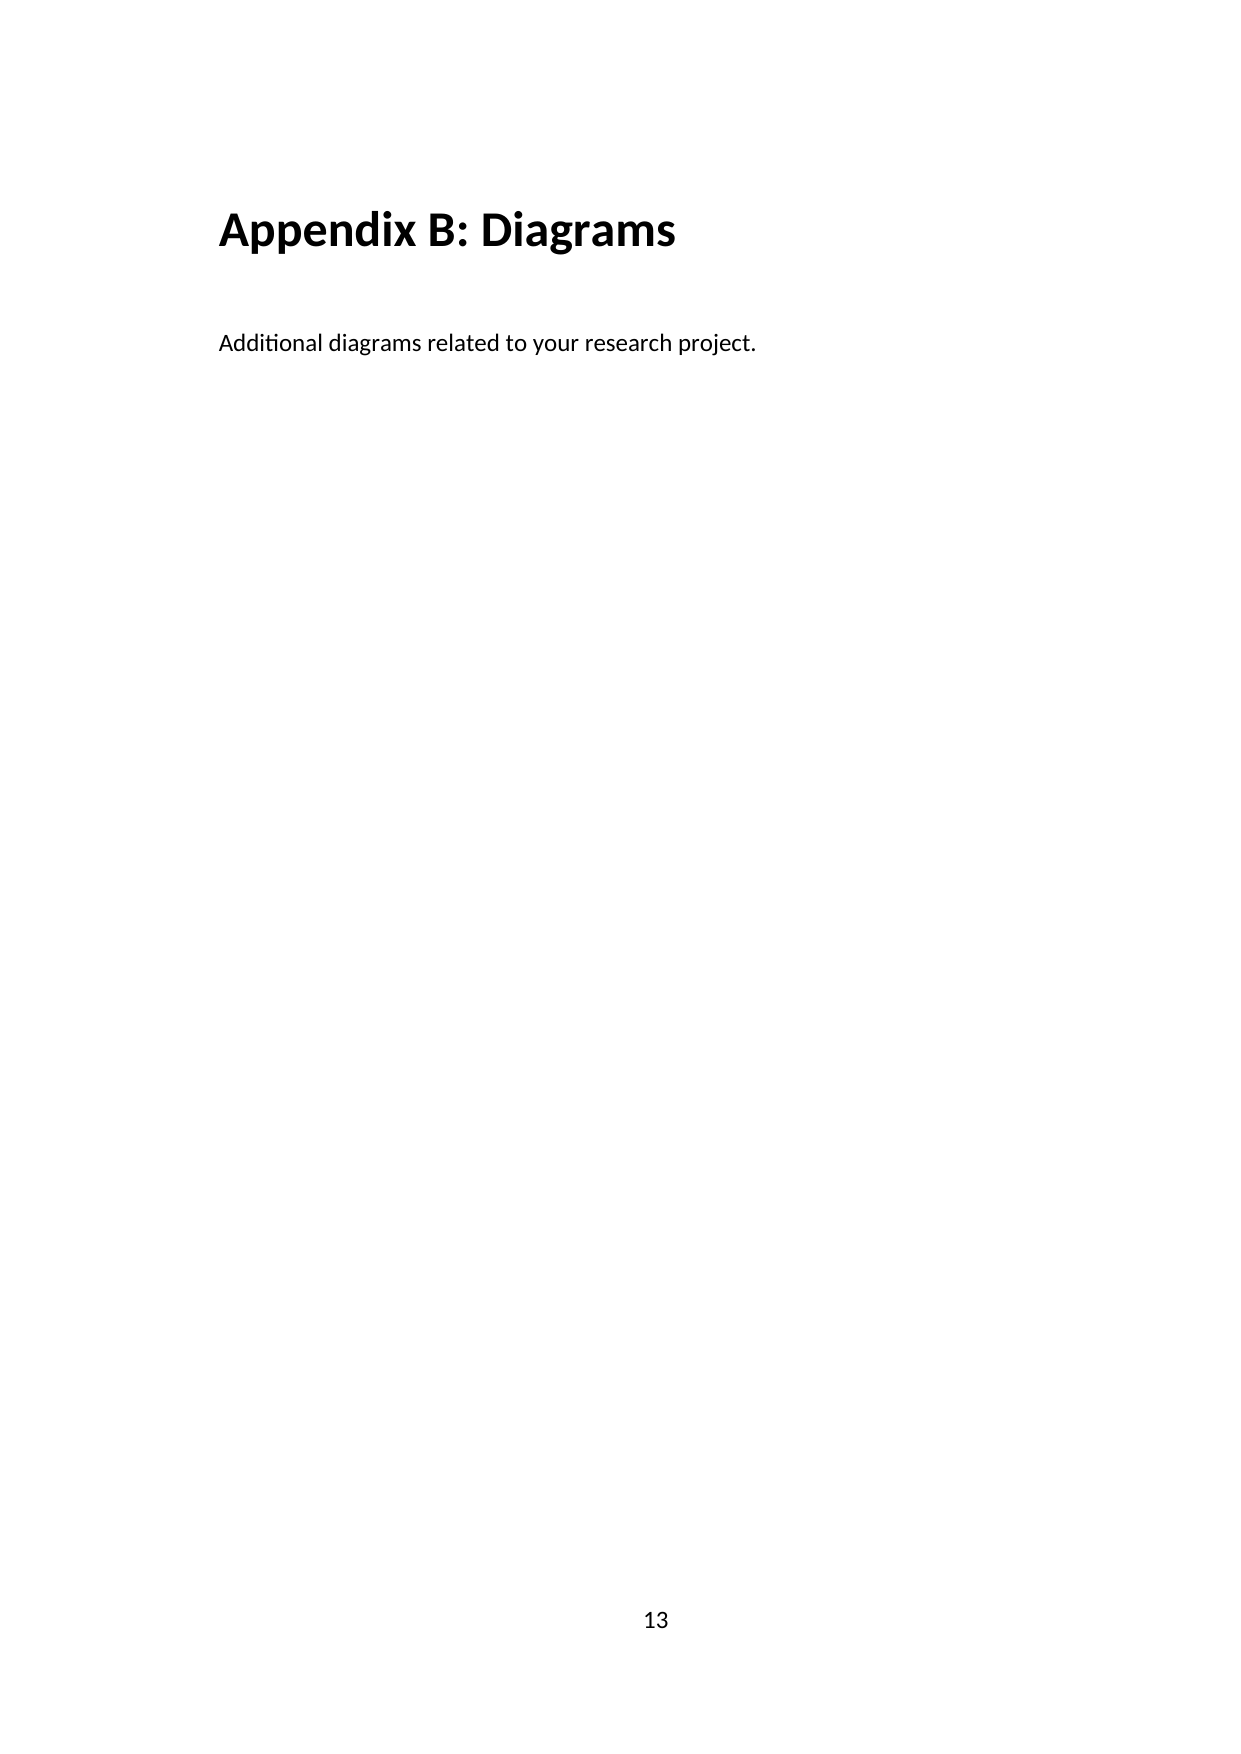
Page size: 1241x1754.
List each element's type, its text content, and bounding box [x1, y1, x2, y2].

text Additional diagrams related to your research project. [218, 327, 1092, 357]
subtitle Appendix B: Diagrams [218, 198, 1092, 259]
